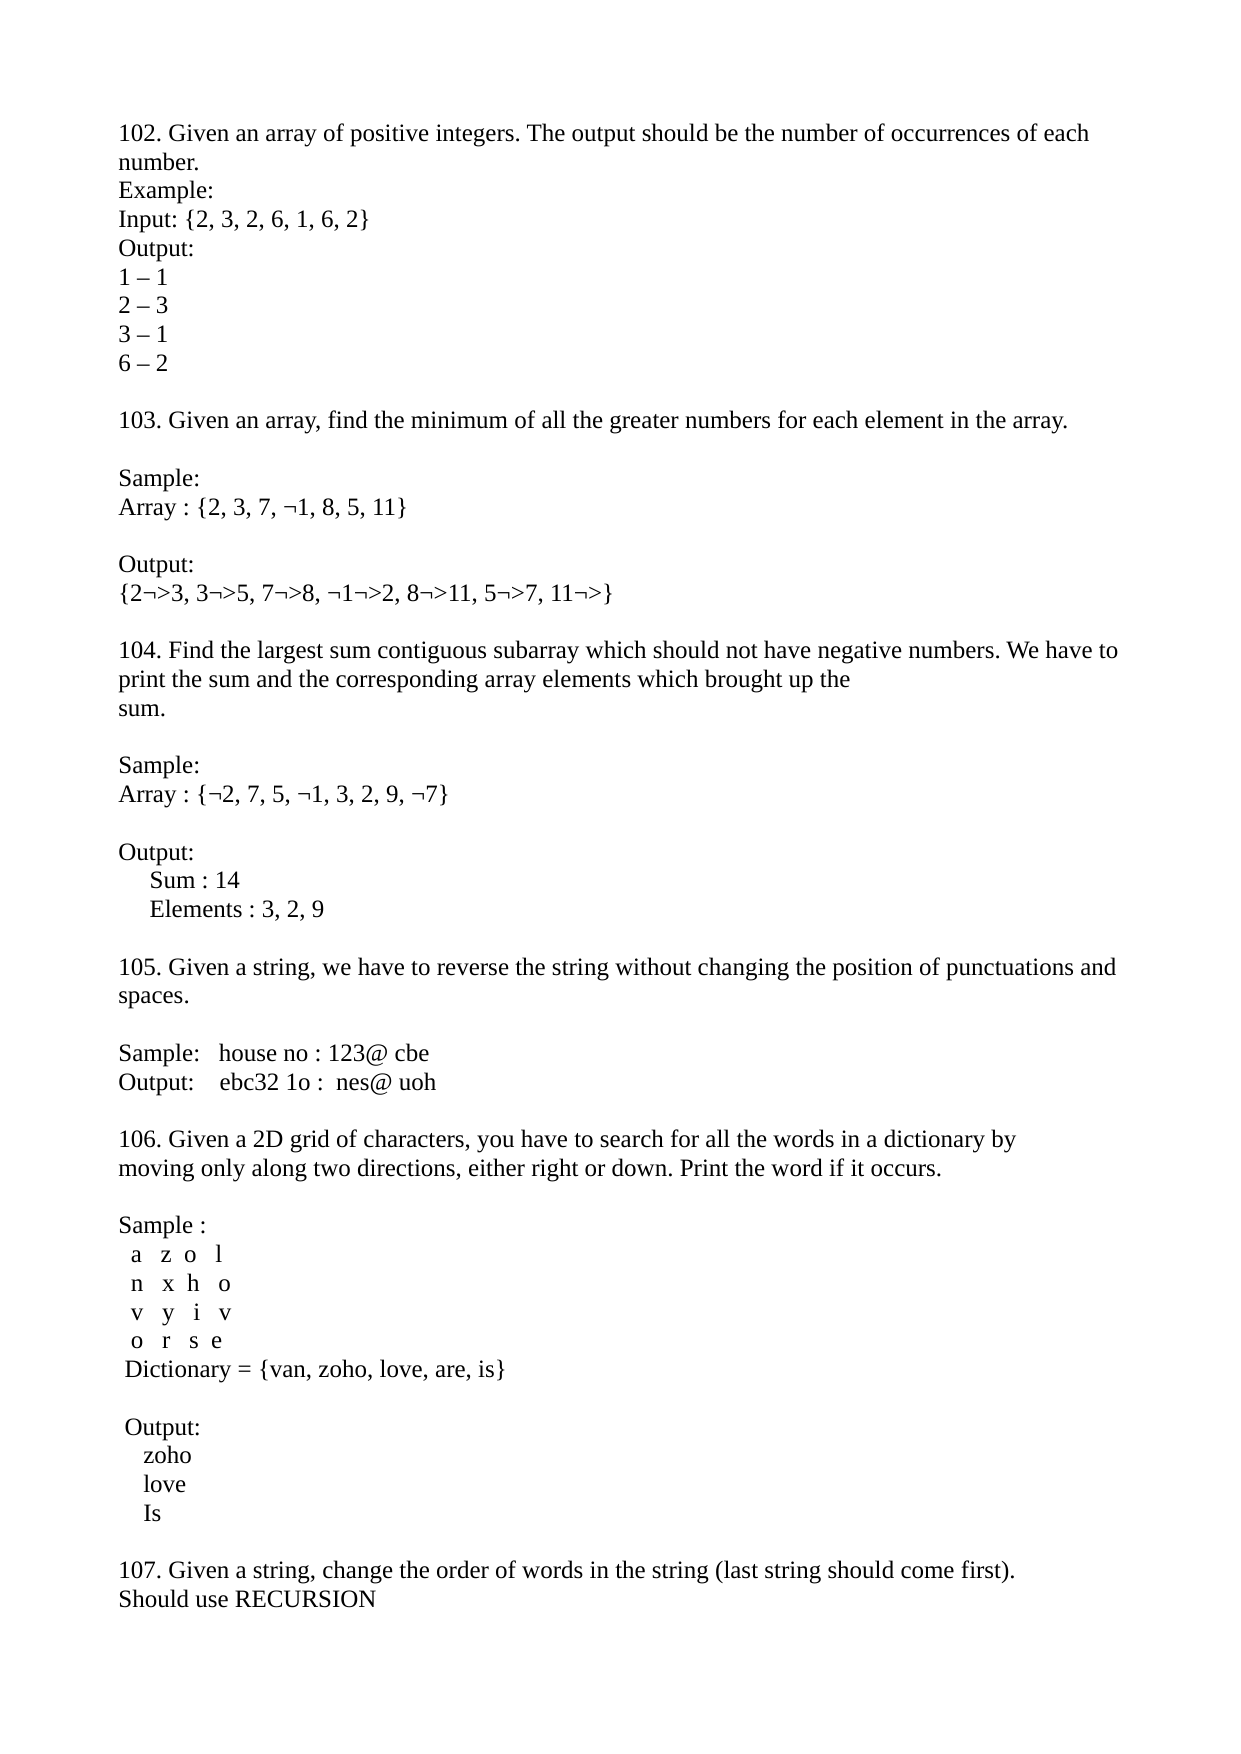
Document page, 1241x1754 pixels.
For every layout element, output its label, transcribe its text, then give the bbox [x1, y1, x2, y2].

text 107. Given a string, change the order of words in the string (last string should come first). [118, 1556, 1122, 1584]
text Array : {2, 3, 7, ¬1, 8, 5, 11} [118, 492, 1122, 521]
text Output: [118, 233, 1122, 262]
text Output: [118, 549, 1122, 578]
text Sample: [118, 751, 1122, 779]
text 105. Given a string, we have to reverse the string without changing the position of punctuations and spaces. [118, 952, 1122, 1009]
text a z o l [118, 1239, 1122, 1268]
text 2 – 3 [118, 291, 1122, 319]
text Output: [118, 1412, 1122, 1441]
text Should use RECURSION [118, 1584, 1122, 1613]
text n x h o [118, 1268, 1122, 1297]
text Sample : [118, 1211, 1122, 1239]
text Example: [118, 176, 1122, 204]
text 102. Given an array of positive integers. The output should be the number of occurrences of each number. [118, 118, 1122, 176]
text 3 – 1 [118, 319, 1122, 348]
text Sample: [118, 463, 1122, 492]
text love [118, 1469, 1122, 1498]
text Array : {¬2, 7, 5, ¬1, 3, 2, 9, ¬7} [118, 779, 1122, 808]
text v y i v [118, 1297, 1122, 1326]
text Output: ebc32 1o : nes@ uoh [118, 1067, 1122, 1096]
text Is [118, 1498, 1122, 1527]
text moving only along two directions, either right or down. Print the word if it occurs. [118, 1153, 1122, 1182]
text 104. Find the largest sum contiguous subarray which should not have negative numbers. We have to print the sum and the corresponding array elements which brought up the [118, 636, 1122, 693]
text Input: {2, 3, 2, 6, 1, 6, 2} [118, 204, 1122, 233]
text Sum : 14 [118, 866, 1122, 894]
text 1 – 1 [118, 262, 1122, 291]
text {2¬>3, 3¬>5, 7¬>8, ¬1¬>2, 8¬>11, 5¬>7, 11¬>} [118, 578, 1122, 607]
text 106. Given a 2D grid of characters, you have to search for all the words in a dictionary by [118, 1124, 1122, 1153]
text 6 – 2 [118, 348, 1122, 377]
text Sample: house no : 123@ cbe [118, 1038, 1122, 1067]
text Elements : 3, 2, 9 [118, 894, 1122, 923]
text Dictionary = {van, zoho, love, are, is} [118, 1354, 1122, 1383]
text o r s e [118, 1326, 1122, 1354]
text Output: [118, 837, 1122, 866]
text zoho [118, 1441, 1122, 1469]
text 103. Given an array, find the minimum of all the greater numbers for each element in the array. [118, 406, 1122, 434]
text sum. [118, 693, 1122, 722]
